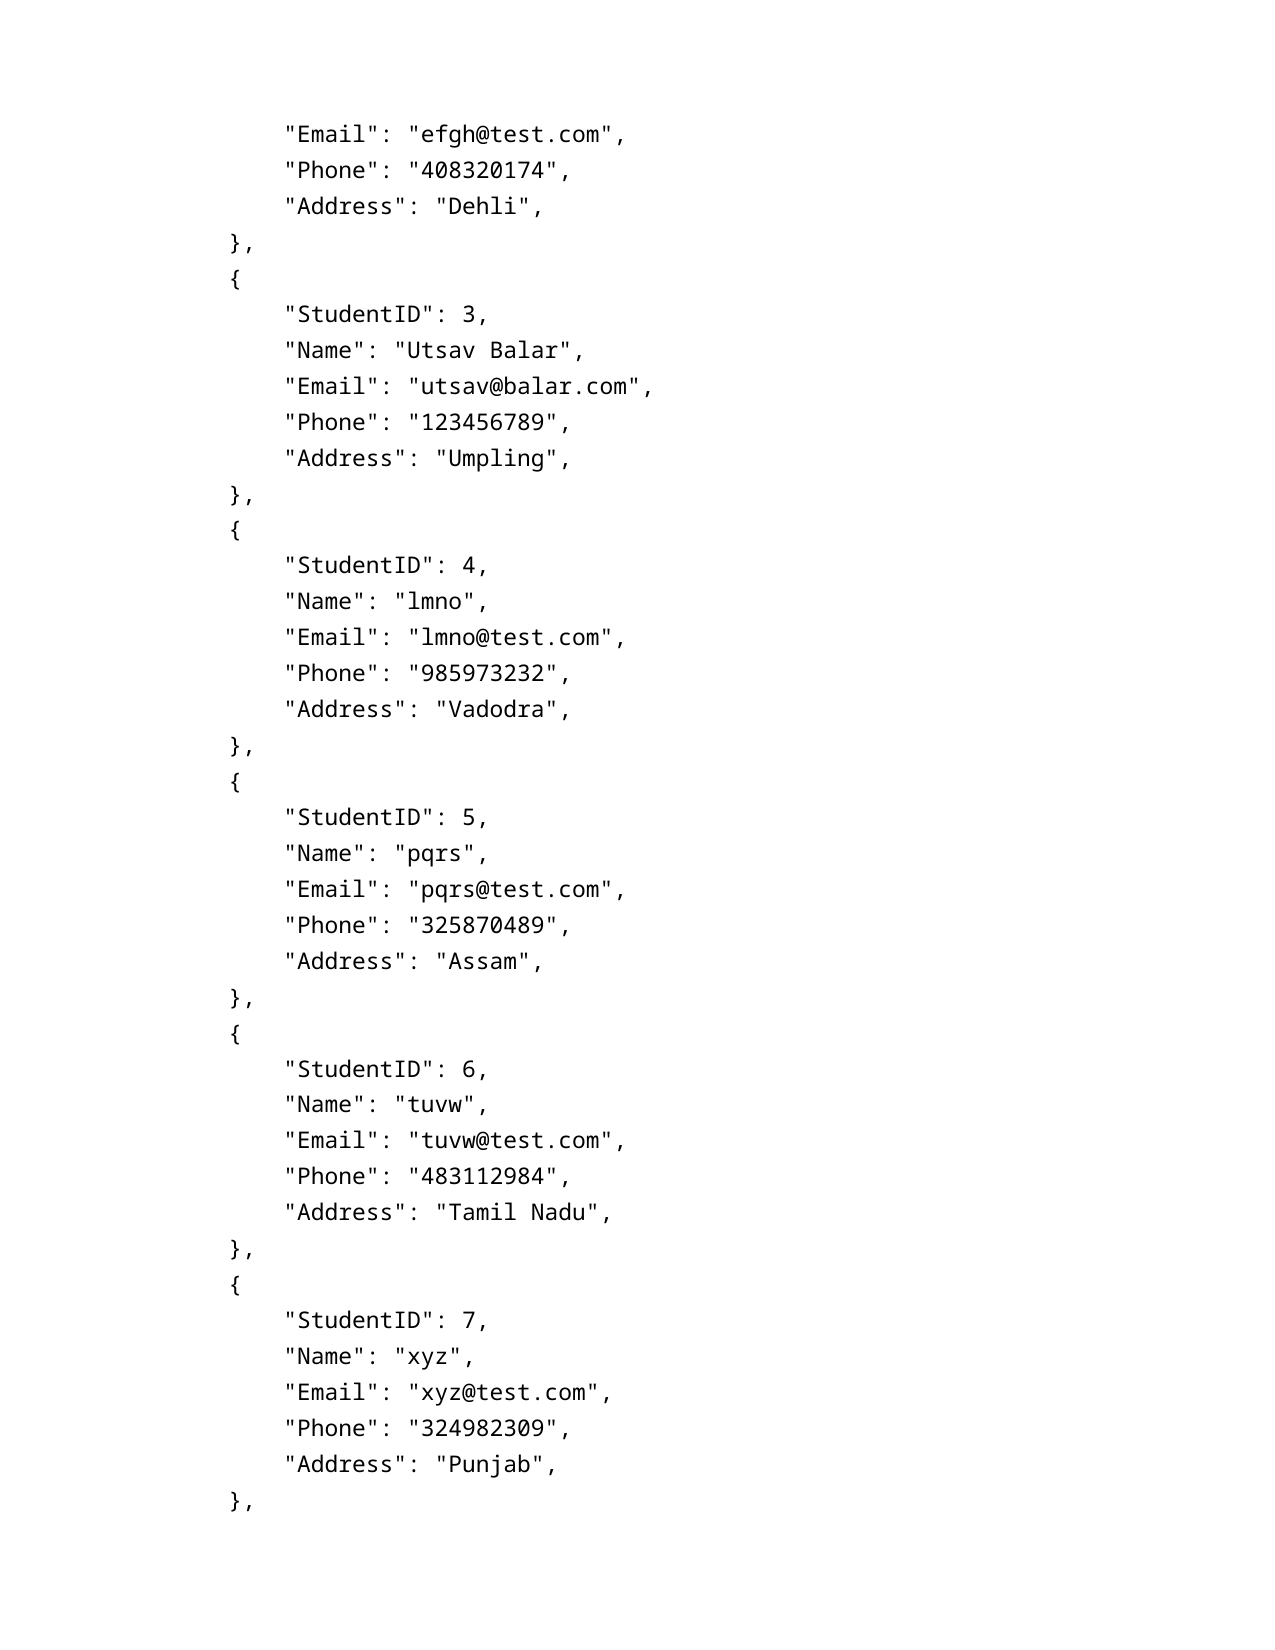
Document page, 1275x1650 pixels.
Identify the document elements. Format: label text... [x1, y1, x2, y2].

text }, [118, 226, 1157, 257]
text "StudentID": 3, [118, 298, 1157, 329]
text "Name": "pqrs", [118, 837, 1157, 868]
text "Email": "utsav@balar.com", [118, 370, 1157, 401]
text }, [118, 981, 1157, 1012]
text "Address": "Vadodra", [118, 693, 1157, 724]
text "Email": "efgh@test.com", [118, 118, 1157, 149]
text "Email": "xyz@test.com", [118, 1376, 1157, 1407]
text "Address": "Tamil Nadu", [118, 1196, 1157, 1227]
text "Name": "lmno", [118, 585, 1157, 617]
text "Phone": "985973232", [118, 657, 1157, 688]
text { [118, 765, 1157, 796]
text "Address": "Dehli", [118, 190, 1157, 221]
text "StudentID": 6, [118, 1052, 1157, 1084]
text "Phone": "408320174", [118, 154, 1157, 185]
text "Address": "Assam", [118, 945, 1157, 976]
text "Phone": "324982309", [118, 1412, 1157, 1443]
text "Phone": "325870489", [118, 909, 1157, 940]
text "Name": "xyz", [118, 1340, 1157, 1371]
text }, [118, 729, 1157, 760]
text }, [118, 1232, 1157, 1263]
text "Email": "pqrs@test.com", [118, 873, 1157, 904]
text "StudentID": 5, [118, 801, 1157, 832]
text { [118, 1268, 1157, 1299]
text "StudentID": 4, [118, 549, 1157, 581]
text "Name": "Utsav Balar", [118, 334, 1157, 365]
text "Email": "lmno@test.com", [118, 621, 1157, 652]
text "Email": "tuvw@test.com", [118, 1124, 1157, 1156]
text }, [118, 477, 1157, 509]
text "Name": "tuvw", [118, 1088, 1157, 1120]
text { [118, 513, 1157, 545]
text }, [118, 1484, 1157, 1515]
text { [118, 262, 1157, 293]
text "Address": "Umpling", [118, 442, 1157, 473]
text "Address": "Punjab", [118, 1448, 1157, 1479]
text { [118, 1017, 1157, 1048]
text "Phone": "123456789", [118, 406, 1157, 437]
text "Phone": "483112984", [118, 1160, 1157, 1192]
text "StudentID": 7, [118, 1304, 1157, 1335]
